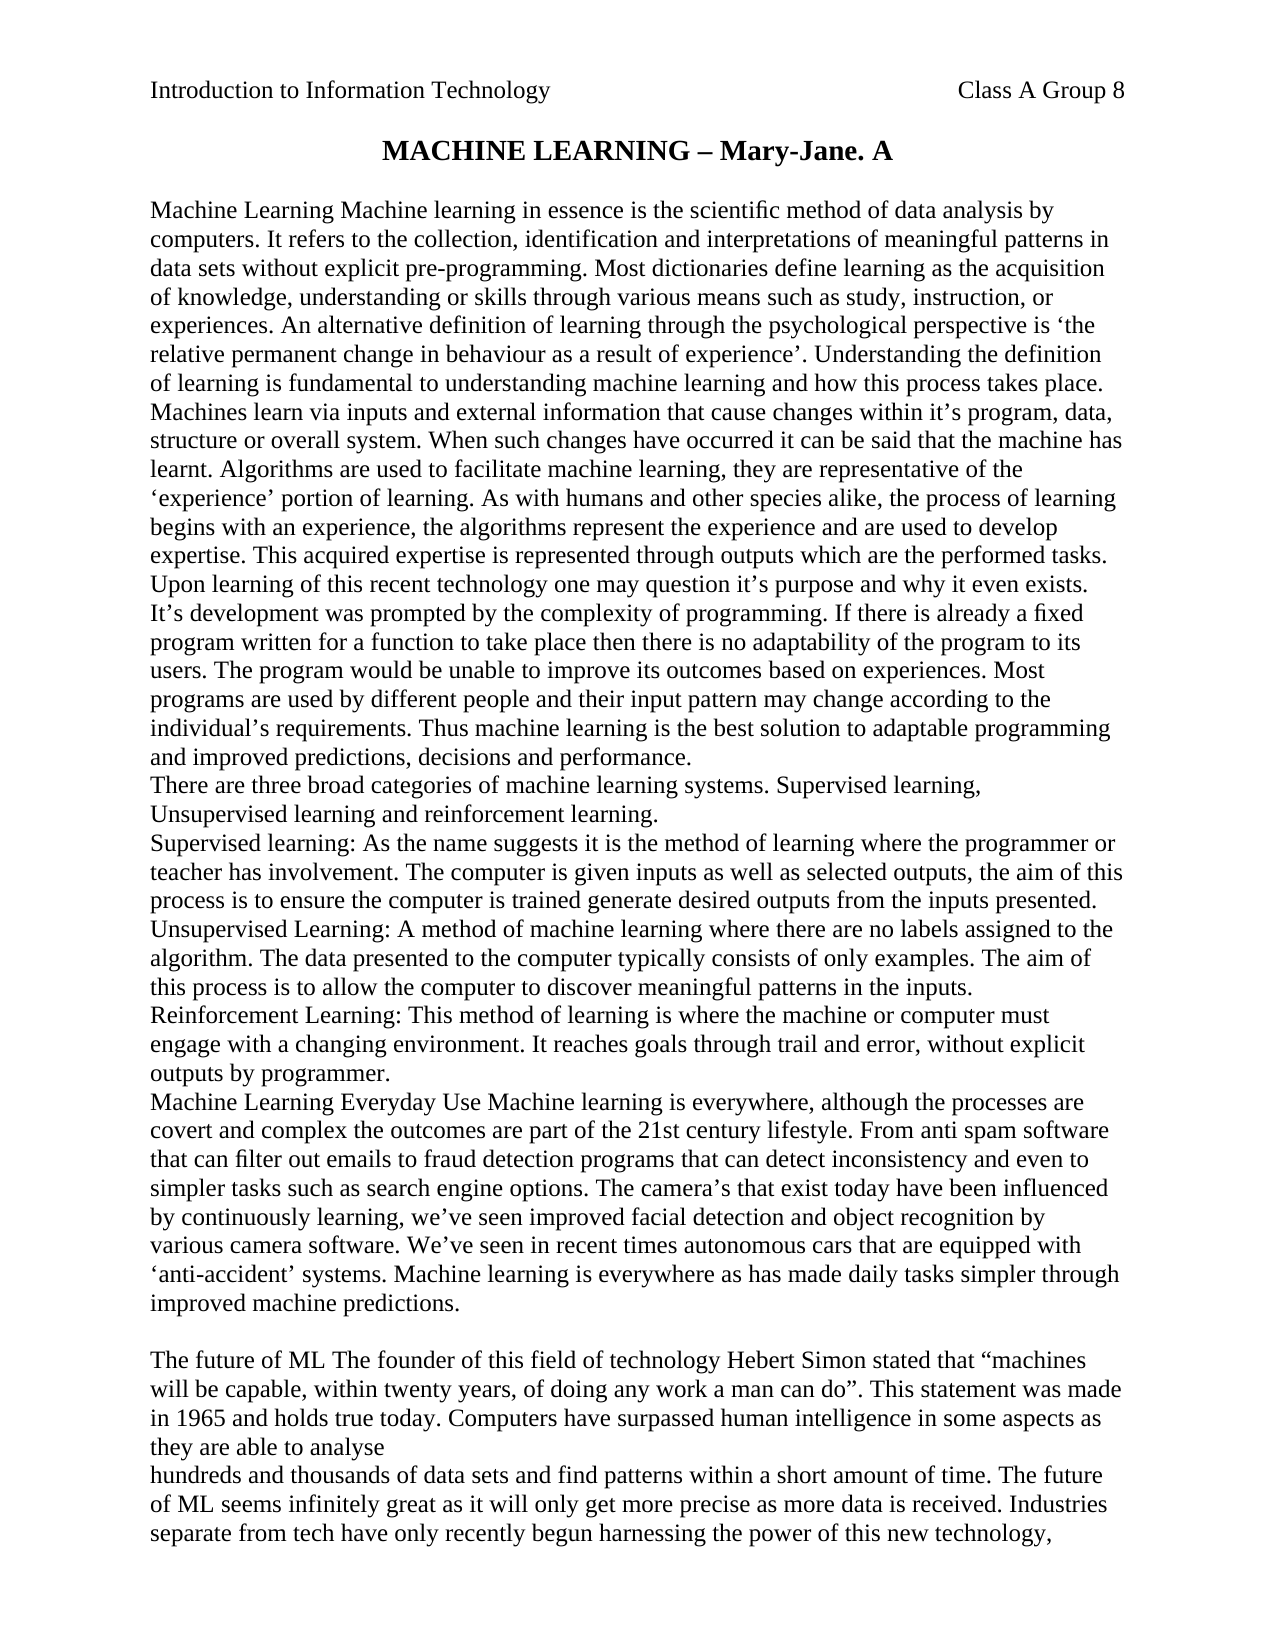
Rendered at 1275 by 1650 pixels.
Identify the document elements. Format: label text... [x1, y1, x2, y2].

text Machine Learning Machine learning in essence is the scientiﬁc method of data analysis by computers. It refers to the collection, identification and interpretations of meaningful patterns in data sets without explicit pre-programming. Most dictionaries define learning as the acquisition of knowledge, understanding or skills through various means such as study, instruction, or experiences. An alternative definition of learning through the psychological perspective is ‘the relative permanent change in behaviour as a result of experience’. Understanding the definition of learning is fundamental to understanding machine learning and how this process takes place. Machines learn via inputs and external information that cause changes within it’s program, data, structure or overall system. When such changes have occurred it can be said that the machine has learnt. Algorithms are used to facilitate machine learning, they are representative of the ‘experience’ portion of learning. As with humans and other species alike, the process of learning begins with an experience, the algorithms represent the experience and are used to develop expertise. This acquired expertise is represented through outputs which are the performed tasks. Upon learning of this recent technology one may question it’s purpose and why it even exists. It’s development was prompted by the complexity of programming. If there is already a ﬁxed program written for a function to take place then there is no adaptability of the program to its users. The program would be unable to improve its outcomes based on experiences. Most programs are used by different people and their input pattern may change according to the individual’s requirements. Thus machine learning is the best solution to adaptable programming and improved predictions, decisions and performance. There are three broad categories of machine learning systems. Supervised learning, Unsupervised learning and reinforcement learning. Supervised learning: As the name suggests it is the method of learning where the programmer or teacher has involvement. The computer is given inputs as well as selected outputs, the aim of this process is to ensure the computer is trained generate desired outputs from the inputs presented. Unsupervised Learning: A method of machine learning where there are no labels assigned to the algorithm. The data presented to the computer typically consists of only examples. The aim of this process is to allow the computer to discover meaningful patterns in the inputs. Reinforcement Learning: This method of learning is where the machine or computer must engage with a changing environment. It reaches goals through trail and error, without explicit outputs by programmer. Machine Learning Everyday Use Machine learning is everywhere, although the processes are covert and complex the outcomes are part of the 21st century lifestyle. From anti spam software that can ﬁlter out emails to fraud detection programs that can detect inconsistency and even to simpler tasks such as search engine options. The camera’s that exist today have been influenced by continuously learning, we’ve seen improved facial detection and object recognition by various camera software. We’ve seen in recent times autonomous cars that are equipped with ‘anti-accident’ systems. Machine learning is everywhere as has made daily tasks simpler through improved machine predictions. [150, 196, 1125, 1346]
text The future of ML The founder of this field of technology Hebert Simon stated that “machines will be capable, within twenty years, of doing any work a man can do”. This statement was made in 1965 and holds true today. Computers have surpassed human intelligence in some aspects as they are able to analyse [150, 1346, 1125, 1461]
text hundreds and thousands of data sets and find patterns within a short amount of time. The future of ML seems infinitely great as it will only get more precise as more data is received. Industries separate from tech have only recently begun harnessing the power of this new technology, [150, 1461, 1125, 1547]
text MACHINE LEARNING – Mary-Jane. A [150, 133, 1125, 167]
